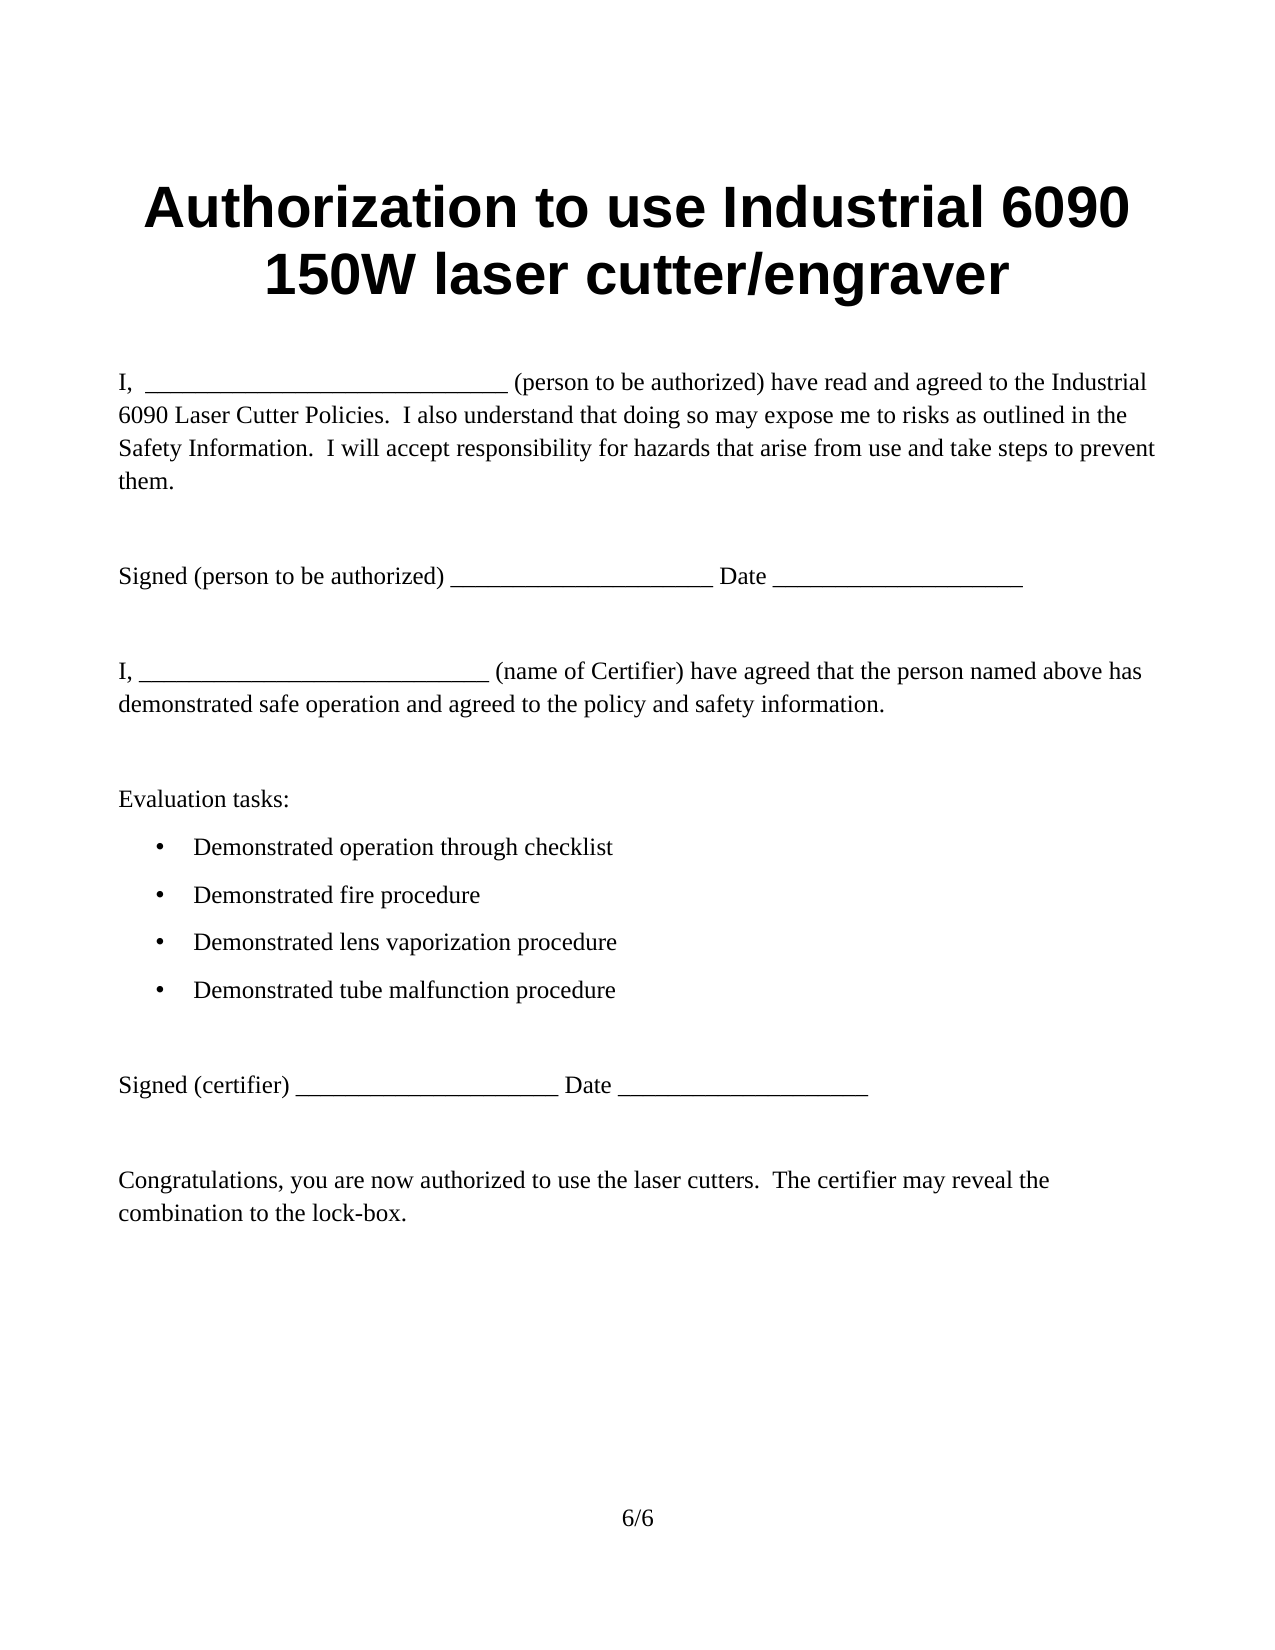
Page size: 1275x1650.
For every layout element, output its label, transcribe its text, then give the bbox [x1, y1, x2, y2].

text I, ____________________________ (name of Certifier) have agreed that the person named above has demonstrated safe operation and agreed to the policy and safety information. [118, 656, 1157, 718]
text Signed (certifier) _____________________ Date ____________________ [118, 1070, 1157, 1099]
text Congratulations, you are now authorized to use the laser cutters. The certifier may reveal the combination to the lock-box. [118, 1165, 1157, 1227]
list Demonstrated tube malfunction procedure [156, 975, 1157, 1004]
text Signed (person to be authorized) _____________________ Date ____________________ [118, 561, 1157, 590]
list Demonstrated lens vaporization procedure [156, 927, 1157, 956]
text Evaluation tasks: [118, 784, 1157, 813]
list Demonstrated fire procedure [156, 880, 1157, 908]
list Demonstrated operation through checklist [156, 832, 1157, 861]
text I, _____________________________ (person to be authorized) have read and agreed to the Industrial 6090 Laser Cutter Policies. I also understand that doing so may expose me to risks as outlined in the Safety Information. I will accept responsibility for hazards that arise from use and take steps to prevent them. [118, 367, 1157, 495]
title Authorization to use Industrial 6090 150W laser cutter/engraver [118, 173, 1157, 307]
